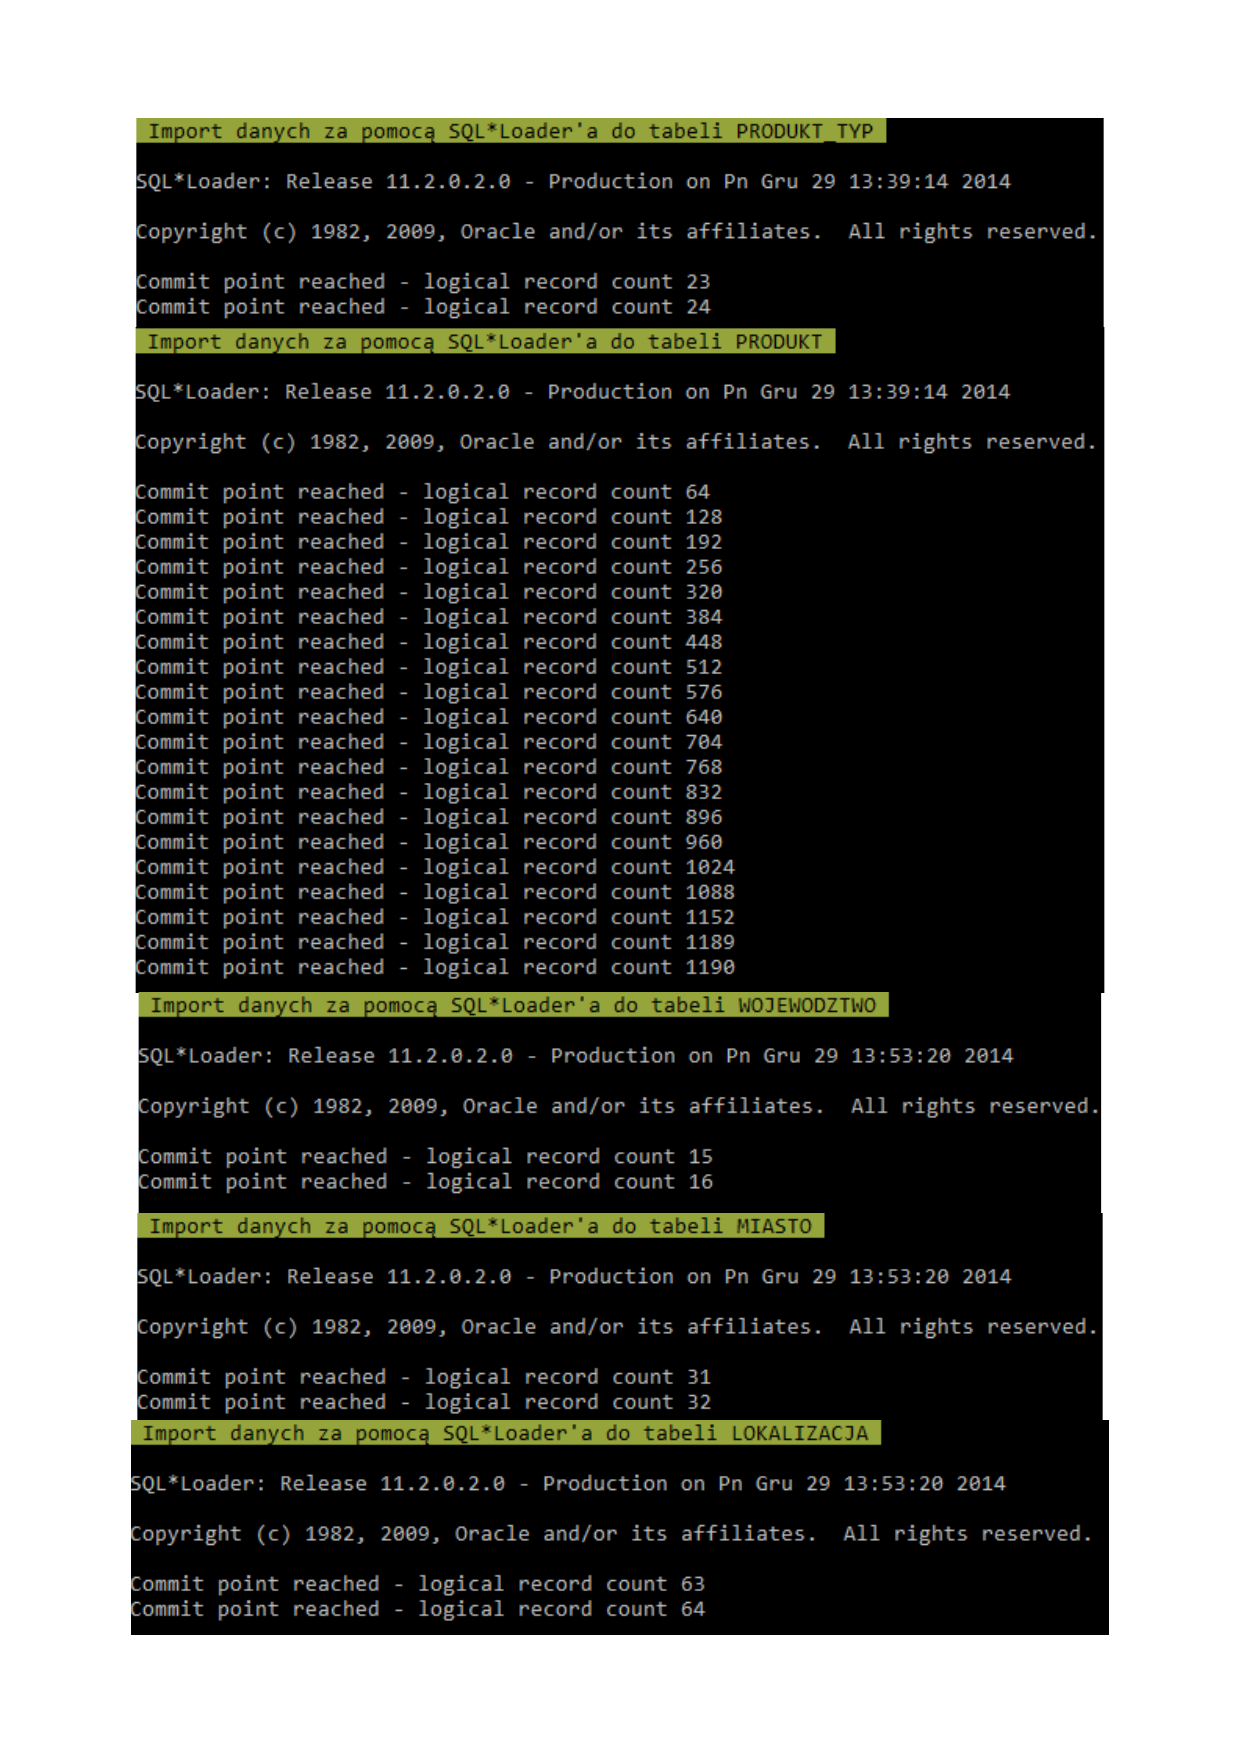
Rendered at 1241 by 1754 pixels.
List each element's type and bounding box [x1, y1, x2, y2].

picture [131, 118, 1109, 1635]
